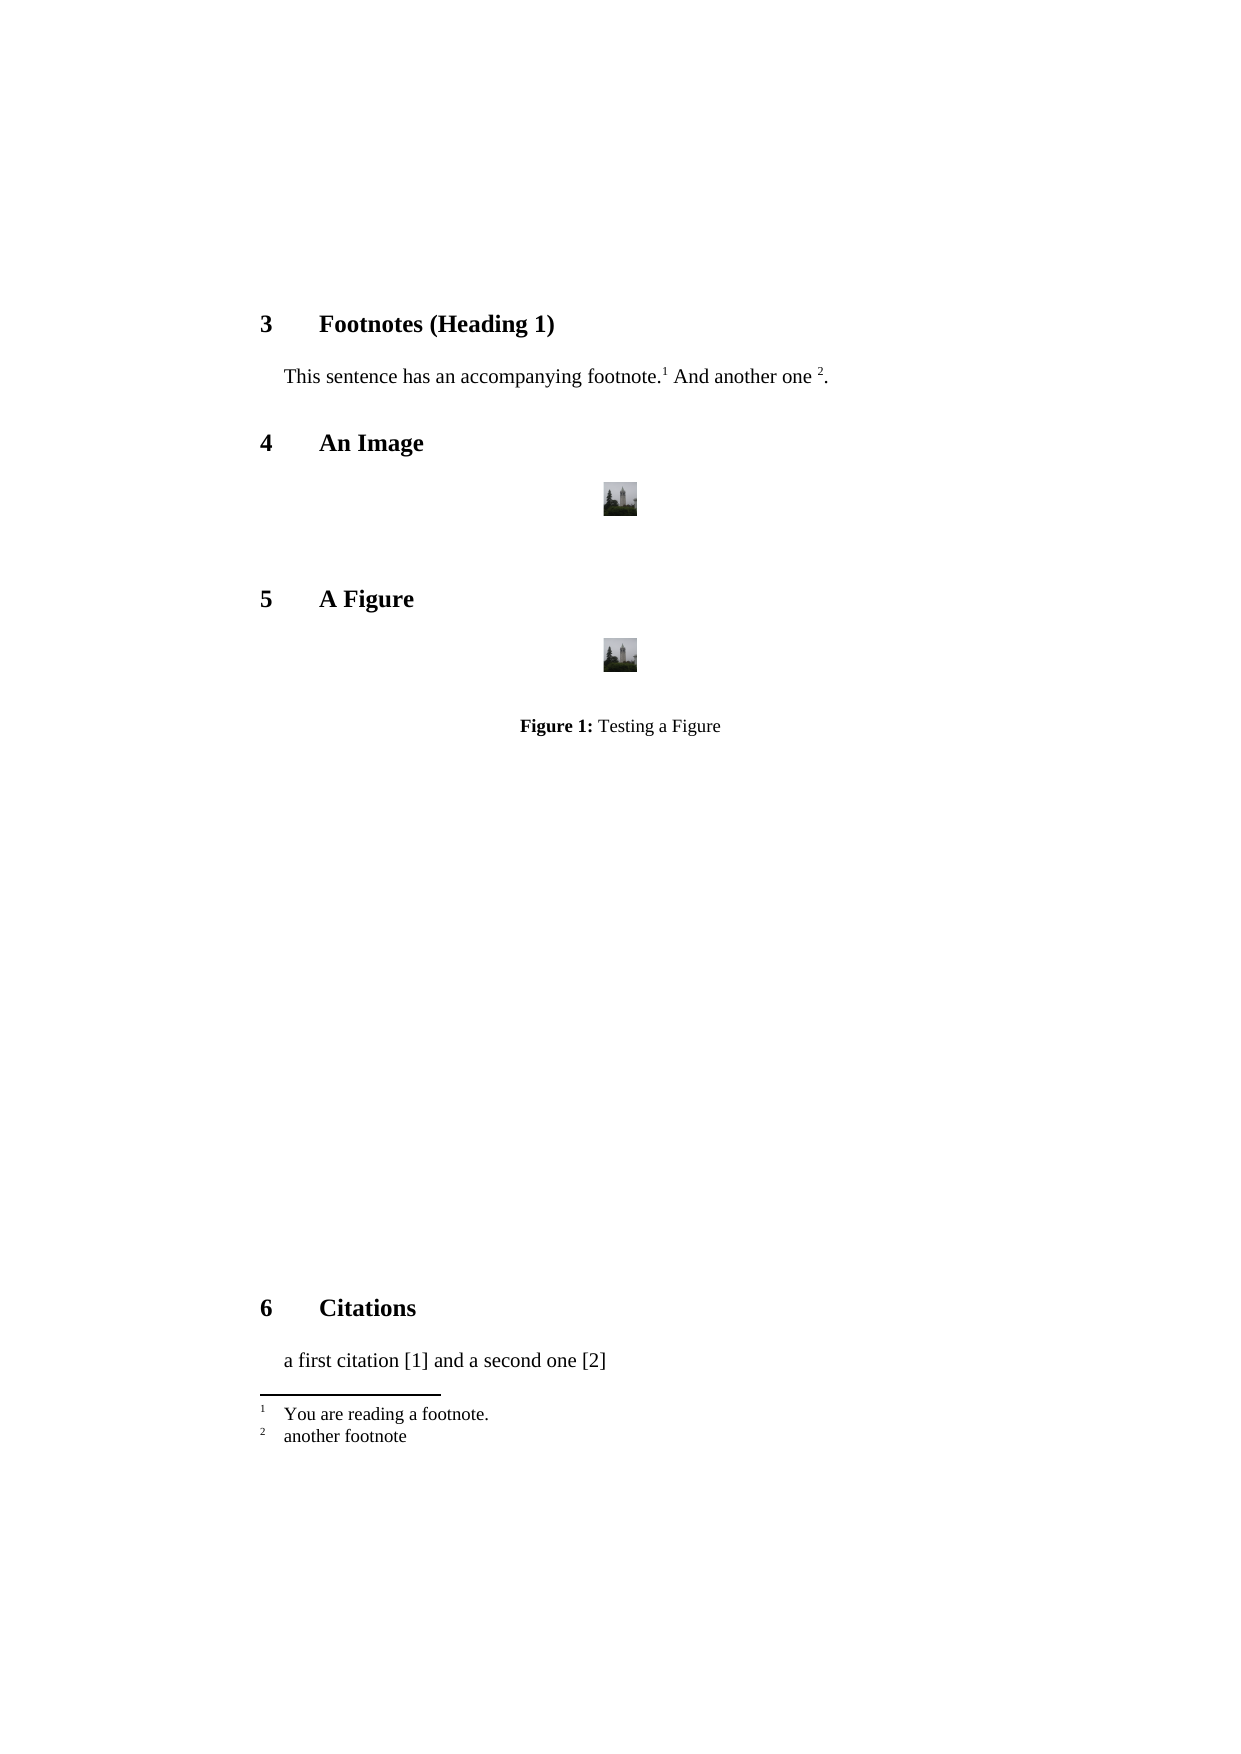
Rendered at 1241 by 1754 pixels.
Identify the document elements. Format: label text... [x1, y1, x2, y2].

table_header [260, 1201, 980, 1353]
picture [603, 307, 637, 341]
picture [342, 1087, 533, 1139]
text a first citation [1] and a second one [2] [260, 947, 980, 972]
text and an equation [260, 1176, 980, 1201]
picture [342, 1263, 533, 1316]
text Figure 1: Testing a Figure [325, 382, 915, 405]
subtitle Citations [260, 922, 980, 947]
table_header [260, 1025, 980, 1176]
subtitle Some Math [260, 972, 980, 997]
picture [437, 996, 563, 1021]
text some inline math: and displayed math [260, 997, 980, 1025]
